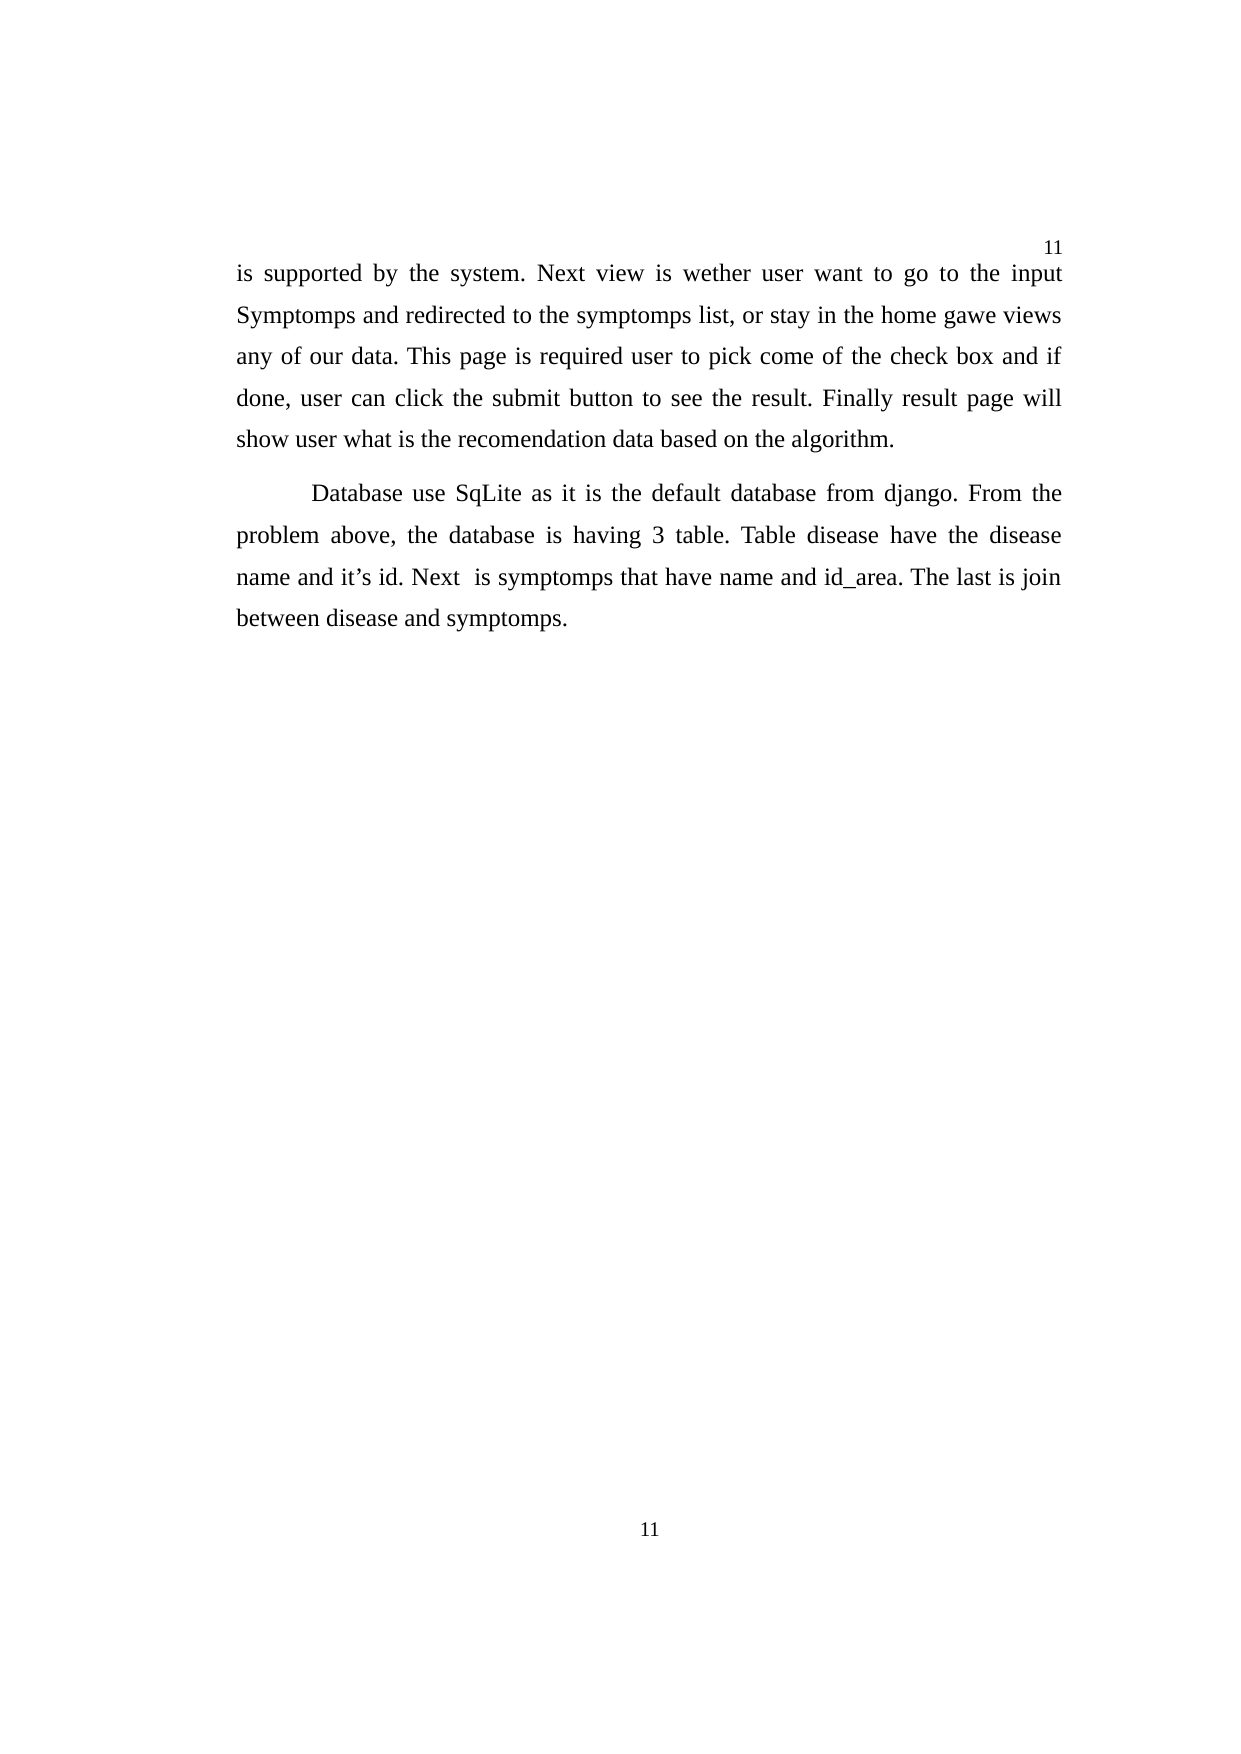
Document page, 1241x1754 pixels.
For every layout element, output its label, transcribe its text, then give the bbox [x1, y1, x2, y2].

text is supported by the system. Next view is wether user want to go to the input Symptomps and redirected to the symptomps list, or stay in the home gawe views any of our data. This page is required user to pick come of the check box and if done, user can click the submit button to see the result. Finally result page will show user what is the recomendation data based on the algorithm. [236, 259, 1063, 453]
text Database use SqLite as it is the default database from django. From the problem above, the database is having 3 table. Table disease have the disease name and it’s id. Next is symptomps that have name and id_area. The last is join between disease and symptomps. [236, 479, 1063, 632]
